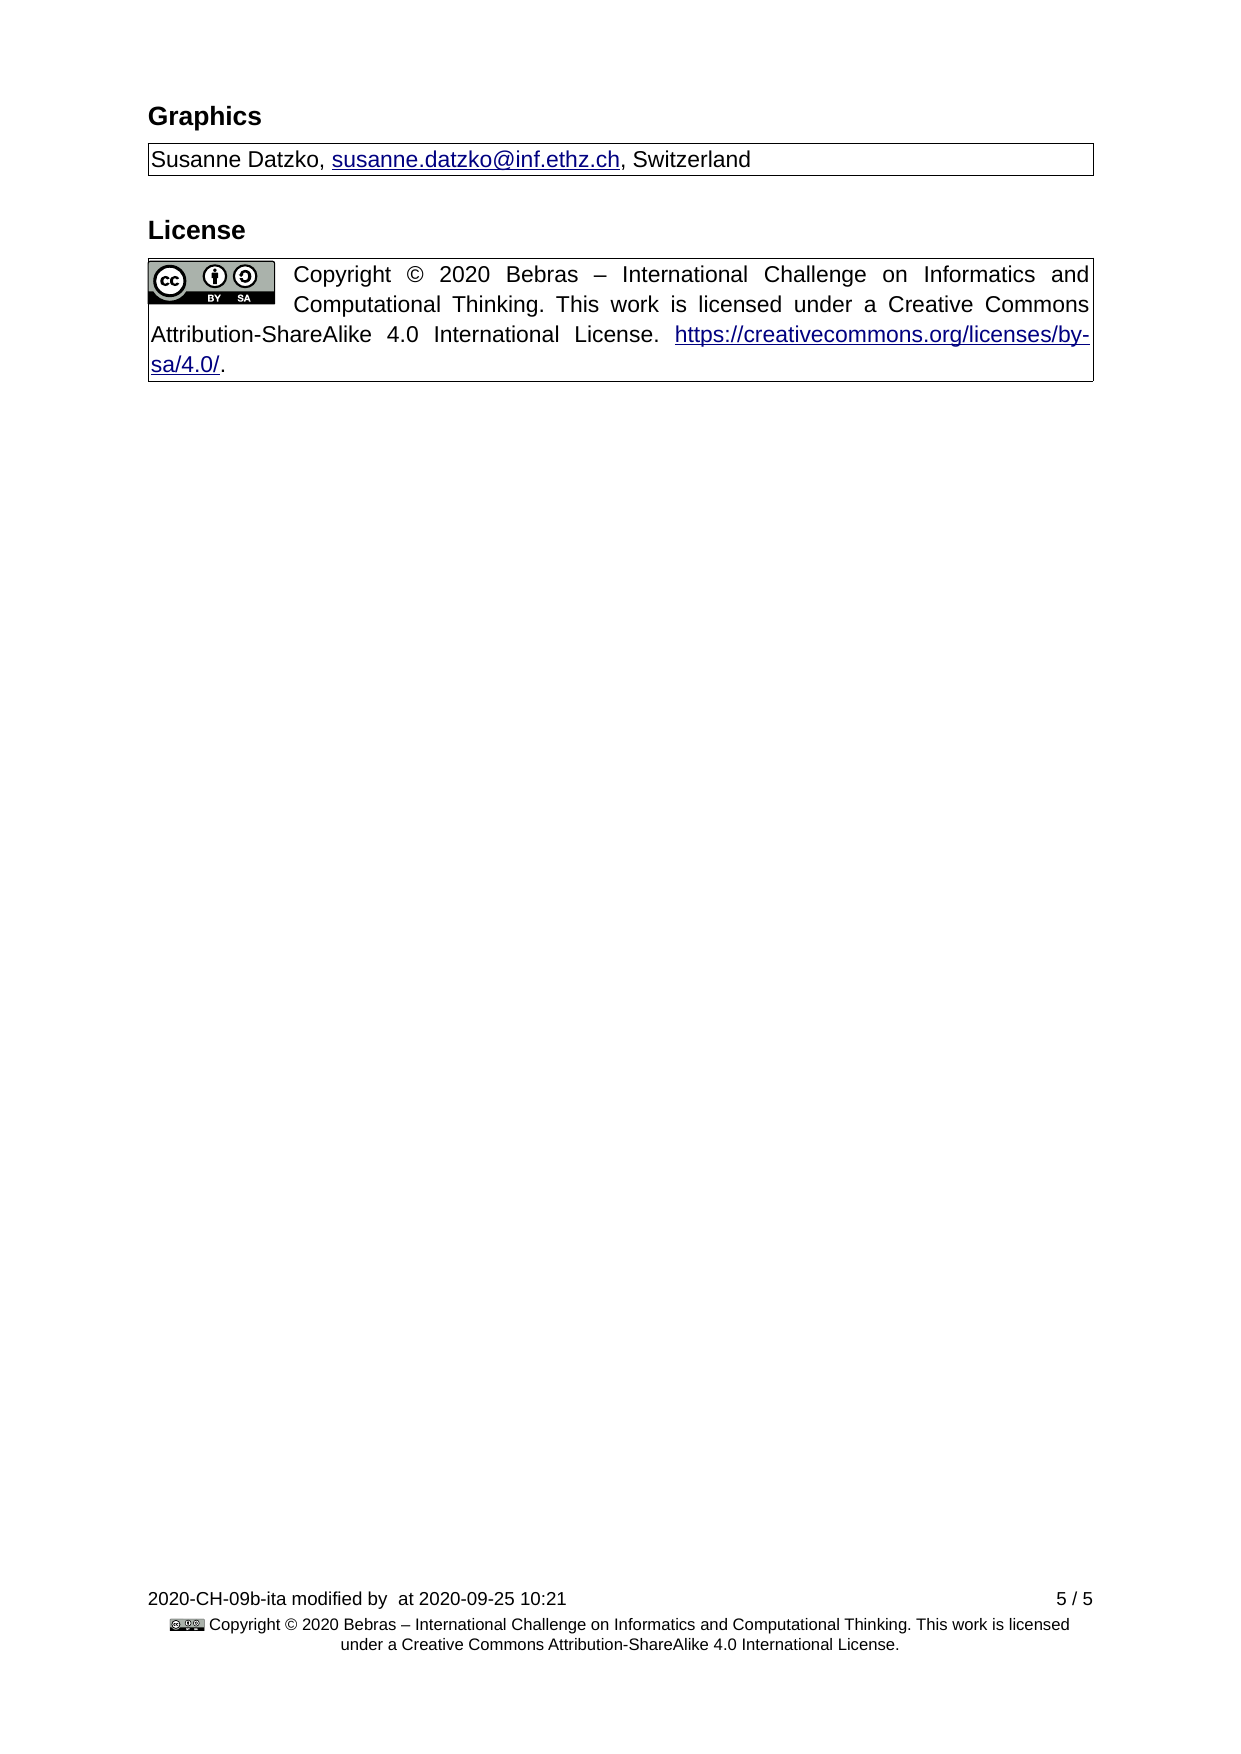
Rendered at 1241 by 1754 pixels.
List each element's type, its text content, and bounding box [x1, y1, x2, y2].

subtitle License [148, 215, 1093, 245]
subtitle Graphics [148, 100, 1093, 131]
text Copyright © 2020 Bebras – International Challenge on Informatics and Computational Thinking. This work is licensed under a Creative Commons Attribution-ShareAlike 4.0 International License. https://creativecommons.org/licenses/by-sa/4.0/. [149, 259, 1093, 381]
text Susanne Datzko, susanne.datzko@inf.ethz.ch, Switzerland [149, 144, 1093, 175]
